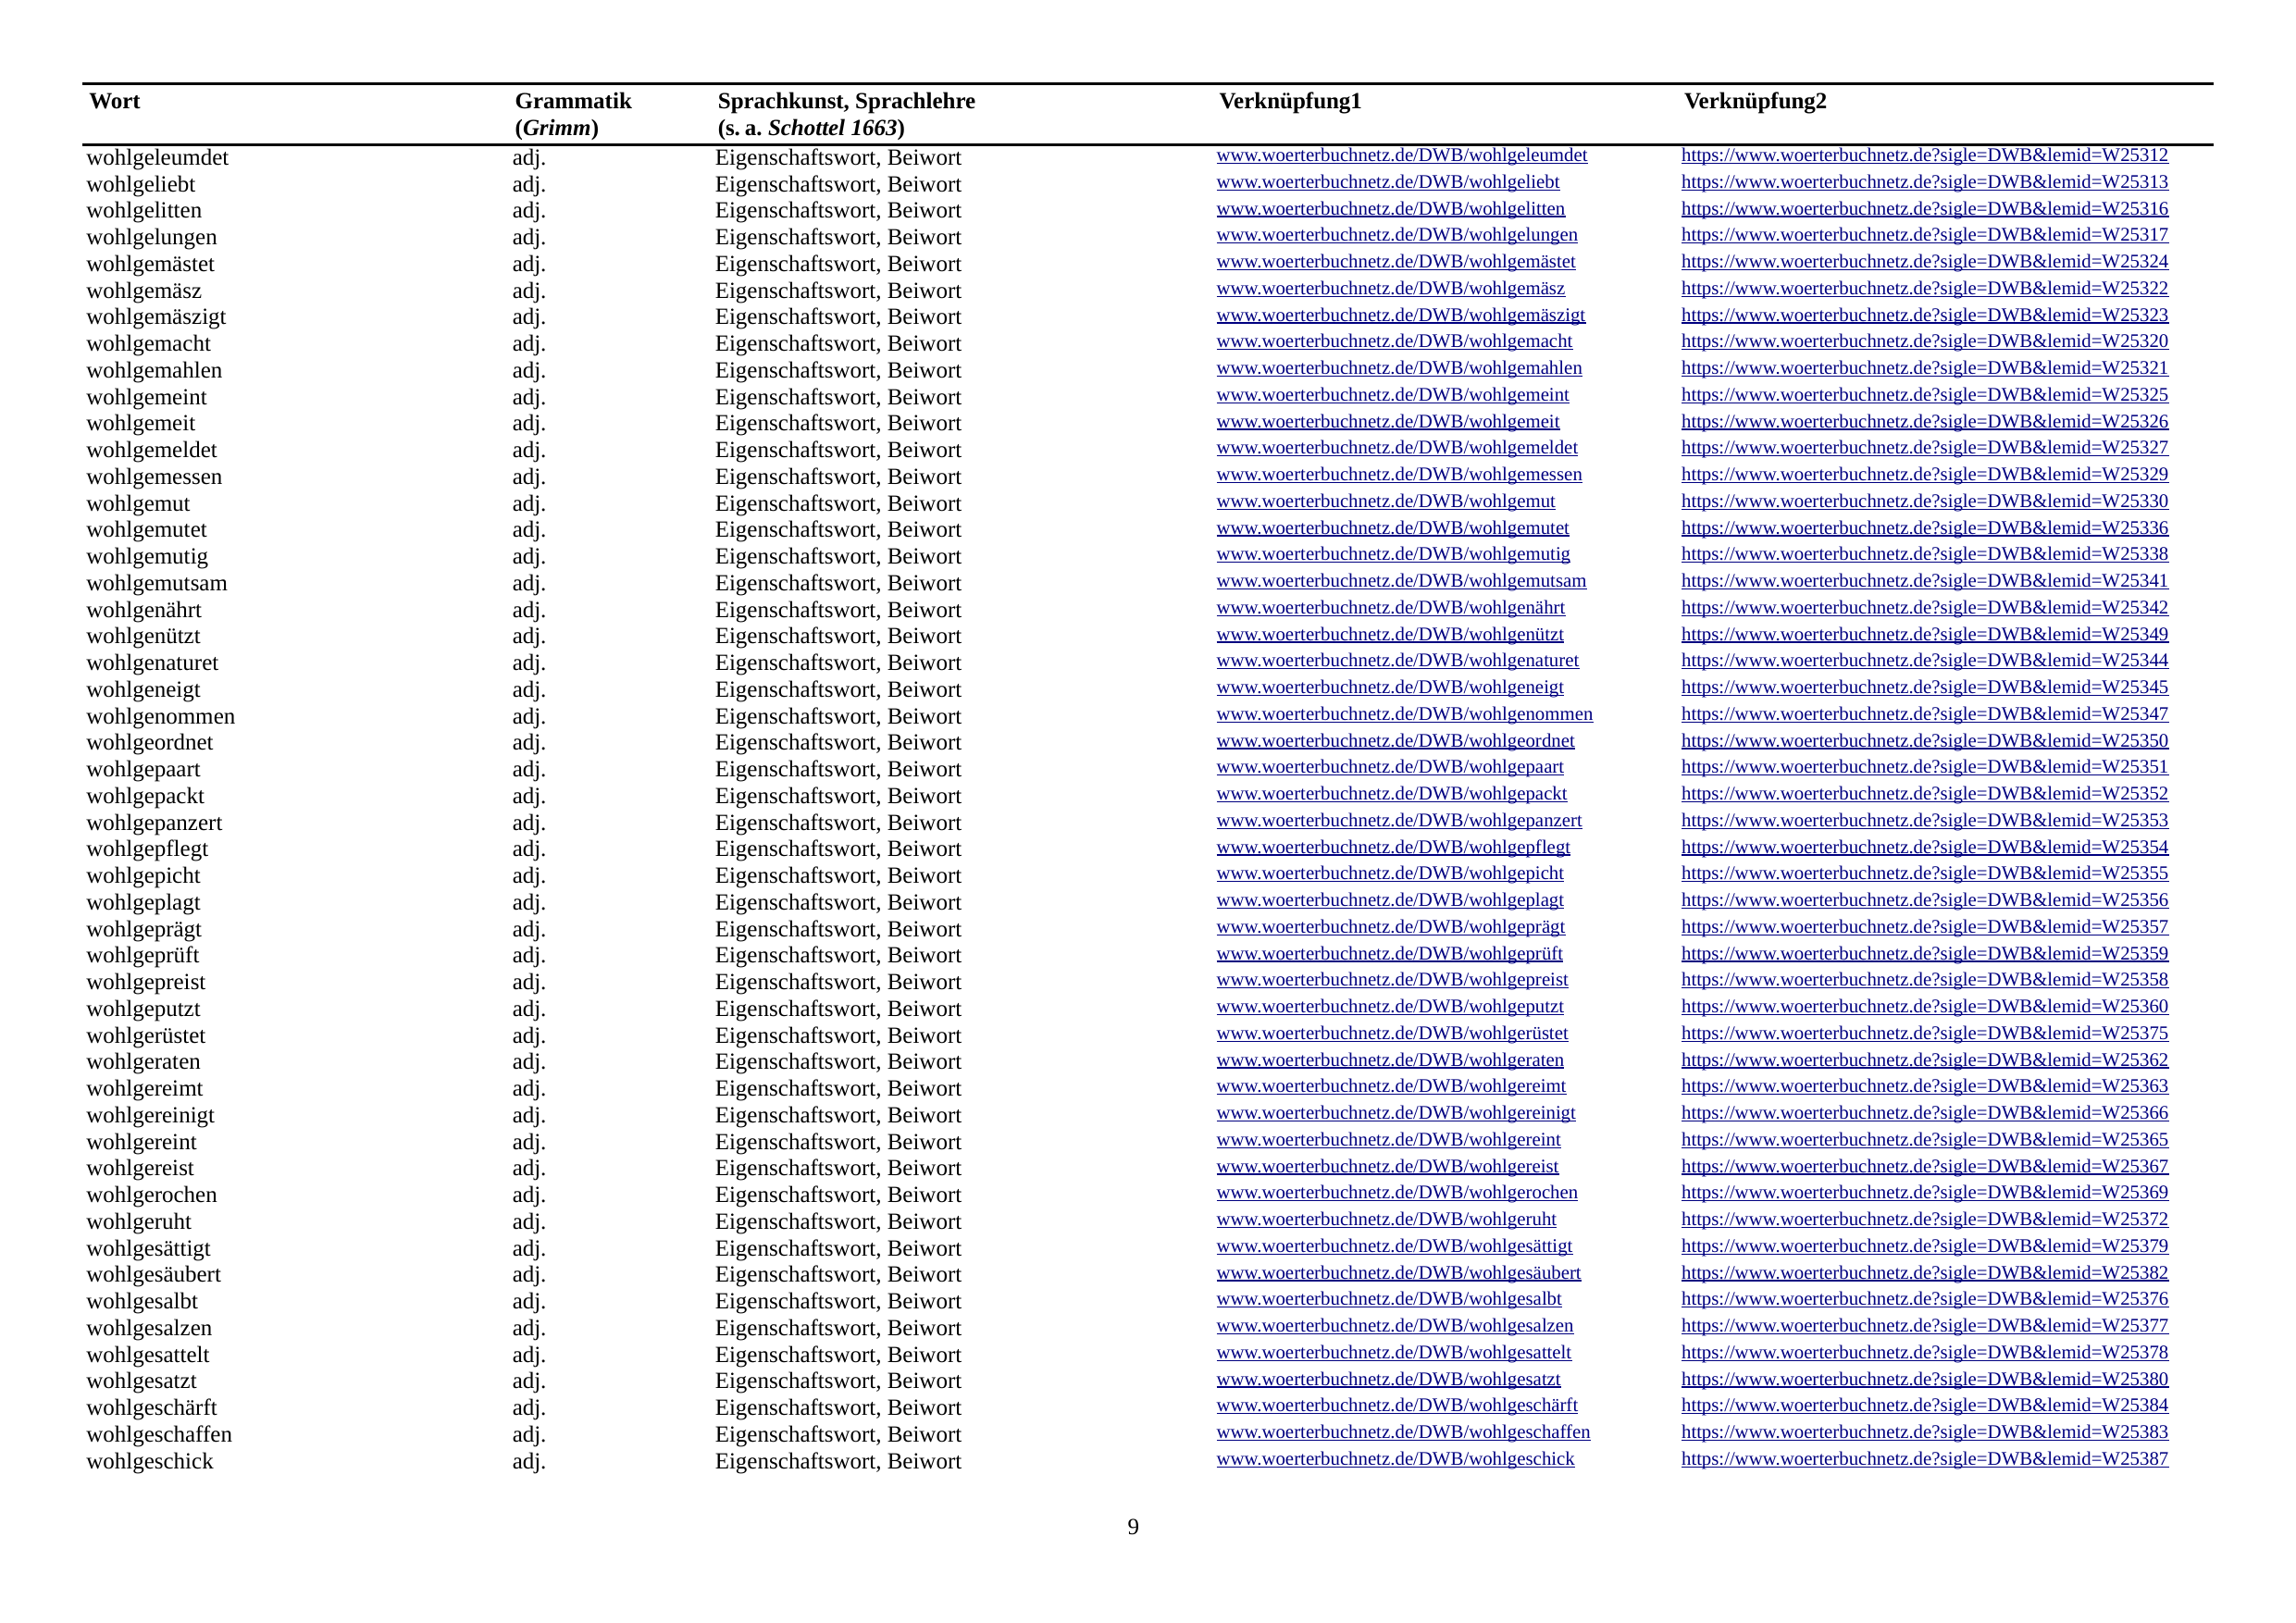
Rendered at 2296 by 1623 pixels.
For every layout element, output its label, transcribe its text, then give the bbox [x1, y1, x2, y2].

table_cell adj. [508, 1128, 711, 1154]
table_cell www.woerterbuchnetz.de/DWB/wohlgemäszigt [1212, 304, 1677, 329]
table_cell adj. [508, 1234, 711, 1260]
table_cell https://www.woerterbuchnetz.de?sigle=DWB&lemid=W25321 [1678, 356, 2214, 383]
table_cell wohlgeruht [82, 1208, 508, 1234]
table_cell https://www.woerterbuchnetz.de?sigle=DWB&lemid=W25359 [1678, 942, 2214, 968]
table_cell wohlgesattelt [82, 1341, 508, 1367]
table_cell www.woerterbuchnetz.de/DWB/wohlgemeldet [1212, 436, 1677, 463]
table_cell adj. [508, 383, 711, 409]
table_cell www.woerterbuchnetz.de/DWB/wohlgeordnet [1212, 729, 1677, 755]
table_cell adj. [508, 516, 711, 542]
table_cell adj. [508, 1287, 711, 1314]
table_cell adj. [508, 1181, 711, 1208]
table_cell https://www.woerterbuchnetz.de?sigle=DWB&lemid=W25387 [1678, 1447, 2214, 1473]
table_cell www.woerterbuchnetz.de/DWB/wohlgeprägt [1212, 915, 1677, 941]
table_cell wohlgenaturet [82, 649, 508, 675]
table_cell www.woerterbuchnetz.de/DWB/wohlgemutig [1212, 542, 1677, 569]
table_cell www.woerterbuchnetz.de/DWB/wohlgenützt [1212, 623, 1677, 649]
table_cell www.woerterbuchnetz.de/DWB/wohlgepanzert [1212, 809, 1677, 835]
table_cell www.woerterbuchnetz.de/DWB/wohlgesäubert [1212, 1261, 1677, 1287]
table_cell adj. [508, 942, 711, 968]
table_cell adj. [508, 1314, 711, 1341]
table_cell Eigenschaftswort, Beiwort [711, 782, 1212, 809]
table_cell https://www.woerterbuchnetz.de?sigle=DWB&lemid=W25344 [1678, 649, 2214, 675]
table_cell adj. [508, 1022, 711, 1047]
table_cell Eigenschaftswort, Beiwort [711, 1368, 1212, 1394]
table_cell https://www.woerterbuchnetz.de?sigle=DWB&lemid=W25355 [1678, 861, 2214, 888]
table_cell Eigenschaftswort, Beiwort [711, 1261, 1212, 1287]
table_cell https://www.woerterbuchnetz.de?sigle=DWB&lemid=W25338 [1678, 542, 2214, 569]
table_cell adj. [508, 596, 711, 622]
table_cell wohlgemahlen [82, 356, 508, 383]
table_cell Eigenschaftswort, Beiwort [711, 995, 1212, 1022]
table_cell adj. [508, 250, 711, 277]
table_cell adj. [508, 782, 711, 809]
table_cell https://www.woerterbuchnetz.de?sigle=DWB&lemid=W25317 [1678, 223, 2214, 250]
table_cell adj. [508, 1447, 711, 1473]
table_cell wohlgerüstet [82, 1022, 508, 1047]
table_cell https://www.woerterbuchnetz.de?sigle=DWB&lemid=W25326 [1678, 410, 2214, 436]
table_cell Eigenschaftswort, Beiwort [711, 1420, 1212, 1447]
table_cell https://www.woerterbuchnetz.de?sigle=DWB&lemid=W25362 [1678, 1048, 2214, 1074]
table_cell https://www.woerterbuchnetz.de?sigle=DWB&lemid=W25378 [1678, 1341, 2214, 1367]
table_cell adj. [508, 968, 711, 995]
table_cell https://www.woerterbuchnetz.de?sigle=DWB&lemid=W25336 [1678, 516, 2214, 542]
table_cell adj. [508, 755, 711, 782]
table_cell Eigenschaftswort, Beiwort [711, 809, 1212, 835]
table_cell www.woerterbuchnetz.de/DWB/wohlgeraten [1212, 1048, 1677, 1074]
table_cell wohlgenützt [82, 623, 508, 649]
table_cell adj. [508, 888, 711, 915]
table_cell www.woerterbuchnetz.de/DWB/wohlgemutet [1212, 516, 1677, 542]
table_cell www.woerterbuchnetz.de/DWB/wohlgeschärft [1212, 1394, 1677, 1420]
table_cell wohlgemästet [82, 250, 508, 277]
table_cell Eigenschaftswort, Beiwort [711, 1074, 1212, 1101]
table_cell Eigenschaftswort, Beiwort [711, 861, 1212, 888]
table_cell www.woerterbuchnetz.de/DWB/wohlgeruht [1212, 1208, 1677, 1234]
table_cell https://www.woerterbuchnetz.de?sigle=DWB&lemid=W25341 [1678, 569, 2214, 596]
table_cell adj. [508, 542, 711, 569]
table_cell www.woerterbuchnetz.de/DWB/wohlgereimt [1212, 1074, 1677, 1101]
table_cell wohlgemutet [82, 516, 508, 542]
table_cell https://www.woerterbuchnetz.de?sigle=DWB&lemid=W25349 [1678, 623, 2214, 649]
table_cell https://www.woerterbuchnetz.de?sigle=DWB&lemid=W25347 [1678, 702, 2214, 728]
table_cell wohlgeprüft [82, 942, 508, 968]
table_cell Eigenschaftswort, Beiwort [711, 250, 1212, 277]
table_cell https://www.woerterbuchnetz.de?sigle=DWB&lemid=W25350 [1678, 729, 2214, 755]
table_cell www.woerterbuchnetz.de/DWB/wohlgesattelt [1212, 1341, 1677, 1367]
table_cell Eigenschaftswort, Beiwort [711, 1287, 1212, 1314]
table_cell www.woerterbuchnetz.de/DWB/wohlgesalbt [1212, 1287, 1677, 1314]
table_cell https://www.woerterbuchnetz.de?sigle=DWB&lemid=W25366 [1678, 1101, 2214, 1128]
table_header Sprachkunst, Sprachlehre (s. a. Schottel 1663) [711, 85, 1212, 143]
table_cell https://www.woerterbuchnetz.de?sigle=DWB&lemid=W25379 [1678, 1234, 2214, 1260]
table_cell Eigenschaftswort, Beiwort [711, 729, 1212, 755]
table_cell https://www.woerterbuchnetz.de?sigle=DWB&lemid=W25357 [1678, 915, 2214, 941]
table_cell Eigenschaftswort, Beiwort [711, 836, 1212, 861]
table_cell adj. [508, 410, 711, 436]
table_cell https://www.woerterbuchnetz.de?sigle=DWB&lemid=W25354 [1678, 836, 2214, 861]
table_cell https://www.woerterbuchnetz.de?sigle=DWB&lemid=W25313 [1678, 170, 2214, 196]
table_cell https://www.woerterbuchnetz.de?sigle=DWB&lemid=W25353 [1678, 809, 2214, 835]
table_cell www.woerterbuchnetz.de/DWB/wohlgemeint [1212, 383, 1677, 409]
table_cell adj. [508, 1368, 711, 1394]
table_cell Eigenschaftswort, Beiwort [711, 516, 1212, 542]
table_cell https://www.woerterbuchnetz.de?sigle=DWB&lemid=W25358 [1678, 968, 2214, 995]
table_cell wohlgepackt [82, 782, 508, 809]
table_cell wohlgelungen [82, 223, 508, 250]
table_cell Eigenschaftswort, Beiwort [711, 1447, 1212, 1473]
table_cell adj. [508, 489, 711, 515]
table_cell www.woerterbuchnetz.de/DWB/wohlgeputzt [1212, 995, 1677, 1022]
table_cell Eigenschaftswort, Beiwort [711, 1155, 1212, 1181]
table_cell Eigenschaftswort, Beiwort [711, 489, 1212, 515]
table_cell www.woerterbuchnetz.de/DWB/wohlgeleumdet [1212, 146, 1677, 170]
table_cell https://www.woerterbuchnetz.de?sigle=DWB&lemid=W25351 [1678, 755, 2214, 782]
table_cell wohlgereint [82, 1128, 508, 1154]
table_cell adj. [508, 623, 711, 649]
table_cell www.woerterbuchnetz.de/DWB/wohlgemacht [1212, 329, 1677, 356]
table_cell adj. [508, 836, 711, 861]
table_cell wohlgemut [82, 489, 508, 515]
table_cell wohlgemutig [82, 542, 508, 569]
table_cell wohlgemeldet [82, 436, 508, 463]
table_cell adj. [508, 1101, 711, 1128]
table_cell Eigenschaftswort, Beiwort [711, 383, 1212, 409]
table_cell Eigenschaftswort, Beiwort [711, 329, 1212, 356]
table_cell www.woerterbuchnetz.de/DWB/wohlgepaart [1212, 755, 1677, 782]
table_header Grammatik (Grimm) [508, 85, 711, 143]
table_cell https://www.woerterbuchnetz.de?sigle=DWB&lemid=W25363 [1678, 1074, 2214, 1101]
table_cell Eigenschaftswort, Beiwort [711, 170, 1212, 196]
table_cell www.woerterbuchnetz.de/DWB/wohlgeplagt [1212, 888, 1677, 915]
table_cell www.woerterbuchnetz.de/DWB/wohlgemutsam [1212, 569, 1677, 596]
table_cell Eigenschaftswort, Beiwort [711, 1048, 1212, 1074]
table_cell www.woerterbuchnetz.de/DWB/wohlgenährt [1212, 596, 1677, 622]
table_cell wohlgereinigt [82, 1101, 508, 1128]
table_cell https://www.woerterbuchnetz.de?sigle=DWB&lemid=W25342 [1678, 596, 2214, 622]
table_cell https://www.woerterbuchnetz.de?sigle=DWB&lemid=W25376 [1678, 1287, 2214, 1314]
table_header Wort [82, 85, 508, 143]
table_cell www.woerterbuchnetz.de/DWB/wohlgemäsz [1212, 277, 1677, 303]
table_cell wohlgemäszigt [82, 304, 508, 329]
table_cell Eigenschaftswort, Beiwort [711, 463, 1212, 489]
table_cell wohlgeputzt [82, 995, 508, 1022]
table_cell adj. [508, 569, 711, 596]
table_cell www.woerterbuchnetz.de/DWB/wohlgeprüft [1212, 942, 1677, 968]
table_cell https://www.woerterbuchnetz.de?sigle=DWB&lemid=W25329 [1678, 463, 2214, 489]
table_header Verknüpfung1 [1212, 85, 1677, 143]
table_cell wohlgeschaffen [82, 1420, 508, 1447]
table_cell www.woerterbuchnetz.de/DWB/wohlgerochen [1212, 1181, 1677, 1208]
table_cell Eigenschaftswort, Beiwort [711, 596, 1212, 622]
table_cell wohlgeplagt [82, 888, 508, 915]
table_cell adj. [508, 329, 711, 356]
table_cell adj. [508, 223, 711, 250]
table_cell Eigenschaftswort, Beiwort [711, 146, 1212, 170]
table_cell https://www.woerterbuchnetz.de?sigle=DWB&lemid=W25312 [1678, 146, 2214, 170]
table_cell Eigenschaftswort, Beiwort [711, 888, 1212, 915]
table_cell adj. [508, 463, 711, 489]
table_cell Eigenschaftswort, Beiwort [711, 1181, 1212, 1208]
table_cell www.woerterbuchnetz.de/DWB/wohlgereist [1212, 1155, 1677, 1181]
table_cell www.woerterbuchnetz.de/DWB/wohlgepreist [1212, 968, 1677, 995]
table_cell www.woerterbuchnetz.de/DWB/wohlgelungen [1212, 223, 1677, 250]
table_cell www.woerterbuchnetz.de/DWB/wohlgepicht [1212, 861, 1677, 888]
table_cell www.woerterbuchnetz.de/DWB/wohlgenommen [1212, 702, 1677, 728]
table_cell wohlgemessen [82, 463, 508, 489]
table_cell https://www.woerterbuchnetz.de?sigle=DWB&lemid=W25327 [1678, 436, 2214, 463]
table_cell https://www.woerterbuchnetz.de?sigle=DWB&lemid=W25375 [1678, 1022, 2214, 1047]
table_cell www.woerterbuchnetz.de/DWB/wohlgesättigt [1212, 1234, 1677, 1260]
table_cell Eigenschaftswort, Beiwort [711, 1101, 1212, 1128]
table_cell wohlgeraten [82, 1048, 508, 1074]
table_cell Eigenschaftswort, Beiwort [711, 1394, 1212, 1420]
table_cell adj. [508, 809, 711, 835]
table_cell Eigenschaftswort, Beiwort [711, 1234, 1212, 1260]
table_cell Eigenschaftswort, Beiwort [711, 436, 1212, 463]
table_cell https://www.woerterbuchnetz.de?sigle=DWB&lemid=W25323 [1678, 304, 2214, 329]
table_cell https://www.woerterbuchnetz.de?sigle=DWB&lemid=W25352 [1678, 782, 2214, 809]
table_cell www.woerterbuchnetz.de/DWB/wohlgepackt [1212, 782, 1677, 809]
table_cell https://www.woerterbuchnetz.de?sigle=DWB&lemid=W25377 [1678, 1314, 2214, 1341]
table_cell wohlgepaart [82, 755, 508, 782]
table_cell adj. [508, 146, 711, 170]
table_cell https://www.woerterbuchnetz.de?sigle=DWB&lemid=W25324 [1678, 250, 2214, 277]
table_cell Eigenschaftswort, Beiwort [711, 223, 1212, 250]
table_cell www.woerterbuchnetz.de/DWB/wohlgerüstet [1212, 1022, 1677, 1047]
table_cell www.woerterbuchnetz.de/DWB/wohlgeschaffen [1212, 1420, 1677, 1447]
table_cell wohlgeschärft [82, 1394, 508, 1420]
table_cell https://www.woerterbuchnetz.de?sigle=DWB&lemid=W25345 [1678, 675, 2214, 702]
table_cell wohlgesättigt [82, 1234, 508, 1260]
table_cell Eigenschaftswort, Beiwort [711, 542, 1212, 569]
table_cell www.woerterbuchnetz.de/DWB/wohlgemästet [1212, 250, 1677, 277]
table_cell www.woerterbuchnetz.de/DWB/wohlgereint [1212, 1128, 1677, 1154]
table_cell www.woerterbuchnetz.de/DWB/wohlgemahlen [1212, 356, 1677, 383]
table_cell wohlgenommen [82, 702, 508, 728]
table_cell adj. [508, 1048, 711, 1074]
table_cell Eigenschaftswort, Beiwort [711, 755, 1212, 782]
table_cell https://www.woerterbuchnetz.de?sigle=DWB&lemid=W25380 [1678, 1368, 2214, 1394]
table_cell wohlgesäubert [82, 1261, 508, 1287]
table_cell wohlgepicht [82, 861, 508, 888]
table_cell adj. [508, 702, 711, 728]
table_cell wohlgesalzen [82, 1314, 508, 1341]
table_cell www.woerterbuchnetz.de/DWB/wohlgereinigt [1212, 1101, 1677, 1128]
table_cell https://www.woerterbuchnetz.de?sigle=DWB&lemid=W25356 [1678, 888, 2214, 915]
table_cell Eigenschaftswort, Beiwort [711, 675, 1212, 702]
table_cell adj. [508, 915, 711, 941]
table_cell Eigenschaftswort, Beiwort [711, 1128, 1212, 1154]
table_cell wohlgeschick [82, 1447, 508, 1473]
table_cell www.woerterbuchnetz.de/DWB/wohlgeschick [1212, 1447, 1677, 1473]
table_cell wohlgeliebt [82, 170, 508, 196]
table_cell adj. [508, 1208, 711, 1234]
table_cell wohlgemutsam [82, 569, 508, 596]
table_cell Eigenschaftswort, Beiwort [711, 1208, 1212, 1234]
table_cell www.woerterbuchnetz.de/DWB/wohlgesalzen [1212, 1314, 1677, 1341]
table_cell wohlgerochen [82, 1181, 508, 1208]
table_cell Eigenschaftswort, Beiwort [711, 1022, 1212, 1047]
table_cell www.woerterbuchnetz.de/DWB/wohlgeliebt [1212, 170, 1677, 196]
table_cell Eigenschaftswort, Beiwort [711, 197, 1212, 223]
table_cell adj. [508, 1341, 711, 1367]
table_cell https://www.woerterbuchnetz.de?sigle=DWB&lemid=W25365 [1678, 1128, 2214, 1154]
table_cell Eigenschaftswort, Beiwort [711, 356, 1212, 383]
table_cell Eigenschaftswort, Beiwort [711, 569, 1212, 596]
table_cell wohlgepanzert [82, 809, 508, 835]
table_cell https://www.woerterbuchnetz.de?sigle=DWB&lemid=W25360 [1678, 995, 2214, 1022]
table_cell https://www.woerterbuchnetz.de?sigle=DWB&lemid=W25320 [1678, 329, 2214, 356]
table_cell www.woerterbuchnetz.de/DWB/wohlgenaturet [1212, 649, 1677, 675]
table_cell https://www.woerterbuchnetz.de?sigle=DWB&lemid=W25316 [1678, 197, 2214, 223]
table_cell www.woerterbuchnetz.de/DWB/wohlgesatzt [1212, 1368, 1677, 1394]
table_cell adj. [508, 1394, 711, 1420]
table_cell Eigenschaftswort, Beiwort [711, 623, 1212, 649]
table_cell adj. [508, 1155, 711, 1181]
table_cell Eigenschaftswort, Beiwort [711, 1314, 1212, 1341]
table_cell Eigenschaftswort, Beiwort [711, 968, 1212, 995]
table_cell wohlgeordnet [82, 729, 508, 755]
table_cell Eigenschaftswort, Beiwort [711, 702, 1212, 728]
table_cell Eigenschaftswort, Beiwort [711, 304, 1212, 329]
table_cell wohlgemäsz [82, 277, 508, 303]
table_cell www.woerterbuchnetz.de/DWB/wohlgelitten [1212, 197, 1677, 223]
table_cell www.woerterbuchnetz.de/DWB/wohlgemeit [1212, 410, 1677, 436]
table_cell wohlgemeit [82, 410, 508, 436]
table_cell adj. [508, 1261, 711, 1287]
table_cell adj. [508, 277, 711, 303]
table_cell Eigenschaftswort, Beiwort [711, 277, 1212, 303]
table_cell www.woerterbuchnetz.de/DWB/wohlgemut [1212, 489, 1677, 515]
table_cell adj. [508, 436, 711, 463]
table_cell adj. [508, 861, 711, 888]
table_cell adj. [508, 170, 711, 196]
table_cell https://www.woerterbuchnetz.de?sigle=DWB&lemid=W25372 [1678, 1208, 2214, 1234]
table_cell wohlgereimt [82, 1074, 508, 1101]
table_cell wohlgemeint [82, 383, 508, 409]
table_cell wohlgeneigt [82, 675, 508, 702]
table_cell wohlgepflegt [82, 836, 508, 861]
table_cell https://www.woerterbuchnetz.de?sigle=DWB&lemid=W25383 [1678, 1420, 2214, 1447]
table_header Verknüpfung2 [1678, 85, 2214, 143]
table_cell www.woerterbuchnetz.de/DWB/wohlgemessen [1212, 463, 1677, 489]
table_cell https://www.woerterbuchnetz.de?sigle=DWB&lemid=W25367 [1678, 1155, 2214, 1181]
table_cell wohlgereist [82, 1155, 508, 1181]
table_cell Eigenschaftswort, Beiwort [711, 915, 1212, 941]
table_cell adj. [508, 649, 711, 675]
table_cell adj. [508, 1420, 711, 1447]
table_cell adj. [508, 304, 711, 329]
table_cell Eigenschaftswort, Beiwort [711, 1341, 1212, 1367]
table_cell wohlgeprägt [82, 915, 508, 941]
table_cell wohlgemacht [82, 329, 508, 356]
table_cell www.woerterbuchnetz.de/DWB/wohlgeneigt [1212, 675, 1677, 702]
table_cell https://www.woerterbuchnetz.de?sigle=DWB&lemid=W25382 [1678, 1261, 2214, 1287]
table_cell wohlgesalbt [82, 1287, 508, 1314]
table_cell wohlgepreist [82, 968, 508, 995]
table_cell Eigenschaftswort, Beiwort [711, 410, 1212, 436]
table_cell adj. [508, 729, 711, 755]
table_cell https://www.woerterbuchnetz.de?sigle=DWB&lemid=W25384 [1678, 1394, 2214, 1420]
table_cell https://www.woerterbuchnetz.de?sigle=DWB&lemid=W25369 [1678, 1181, 2214, 1208]
table_cell https://www.woerterbuchnetz.de?sigle=DWB&lemid=W25330 [1678, 489, 2214, 515]
table_cell wohlgeleumdet [82, 146, 508, 170]
table_cell wohlgelitten [82, 197, 508, 223]
table_cell www.woerterbuchnetz.de/DWB/wohlgepflegt [1212, 836, 1677, 861]
table_cell adj. [508, 995, 711, 1022]
table_cell https://www.woerterbuchnetz.de?sigle=DWB&lemid=W25322 [1678, 277, 2214, 303]
table_cell wohlgenährt [82, 596, 508, 622]
table_cell adj. [508, 197, 711, 223]
table_cell adj. [508, 675, 711, 702]
table_cell adj. [508, 356, 711, 383]
table_cell Eigenschaftswort, Beiwort [711, 649, 1212, 675]
table_cell Eigenschaftswort, Beiwort [711, 942, 1212, 968]
table_cell https://www.woerterbuchnetz.de?sigle=DWB&lemid=W25325 [1678, 383, 2214, 409]
table_cell adj. [508, 1074, 711, 1101]
table_cell wohlgesatzt [82, 1368, 508, 1394]
